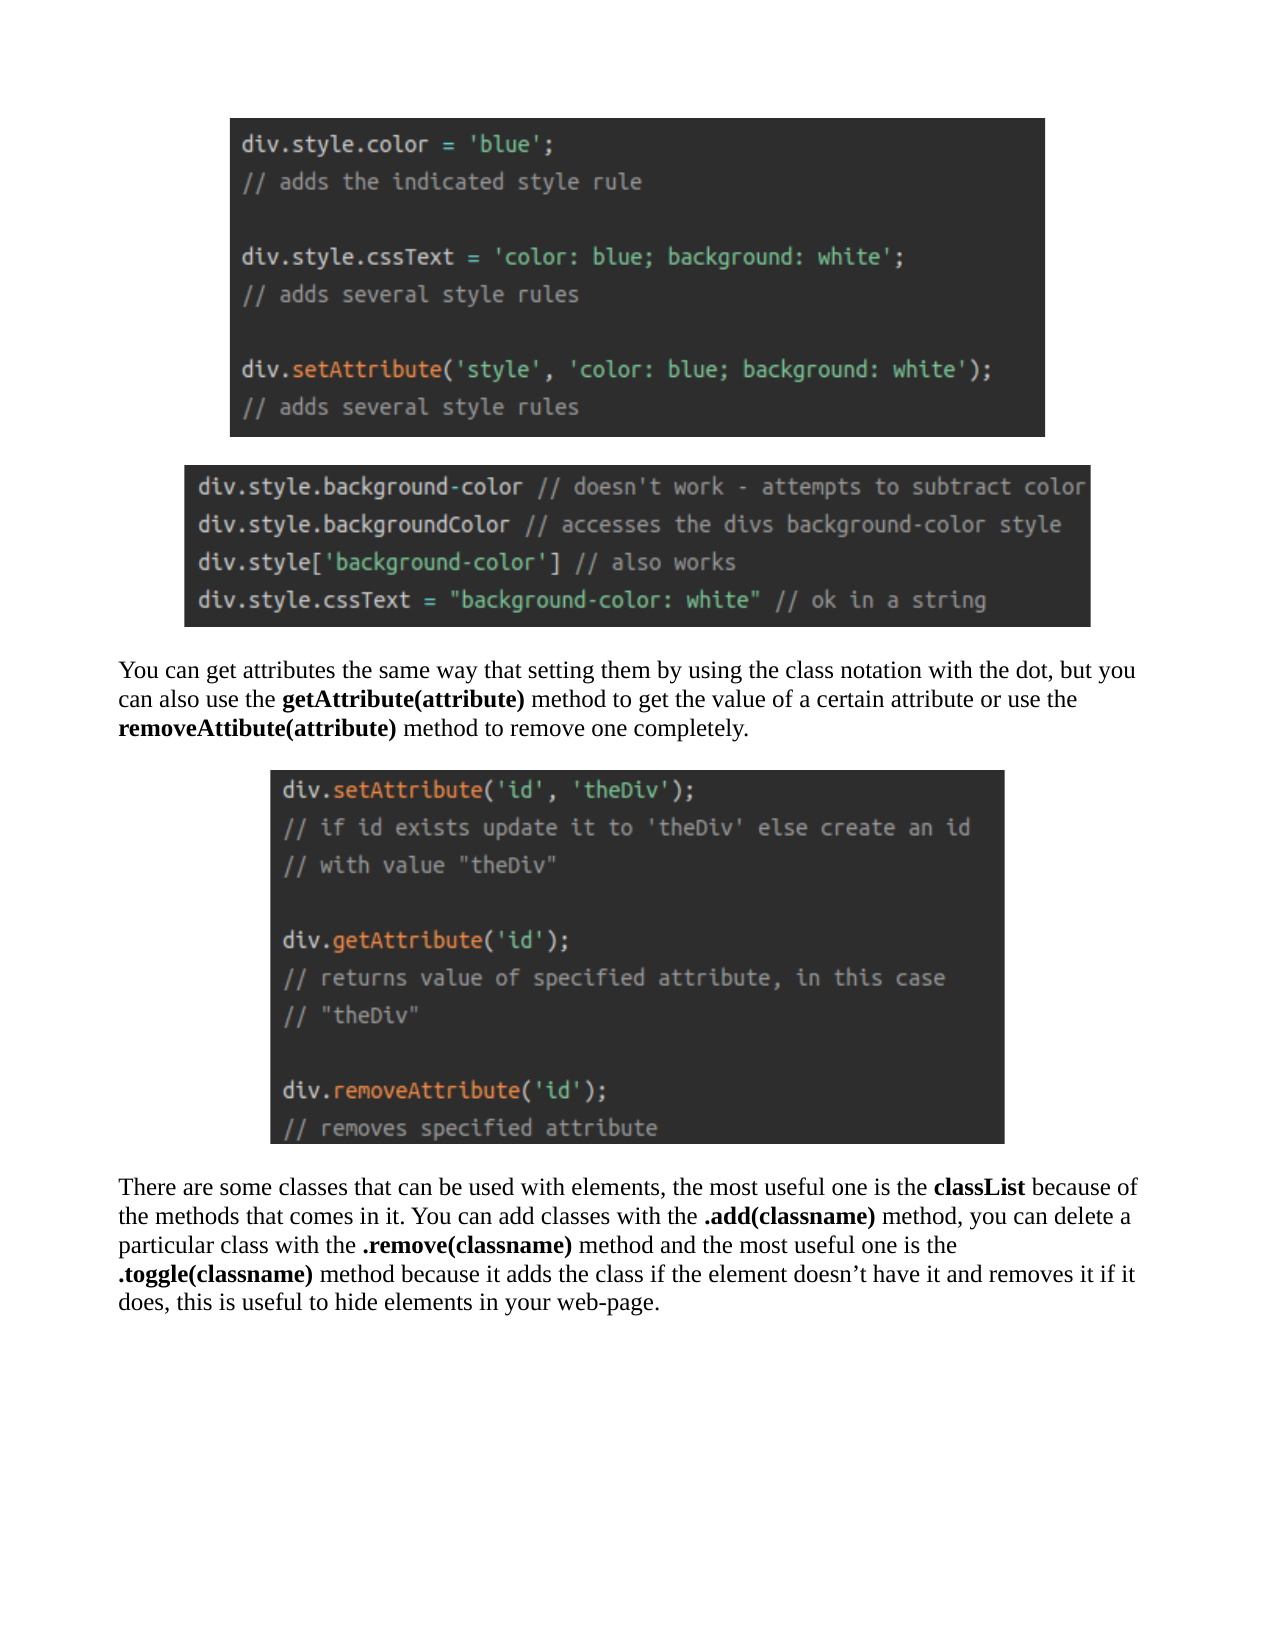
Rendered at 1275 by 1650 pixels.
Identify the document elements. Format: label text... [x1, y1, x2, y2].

text You can get attributes the same way that setting them by using the class notation with the dot, but you can also use the getAttribute(attribute) method to get the value of a certain attribute or use the removeAttibute(attribute) method to remove one completely. [118, 655, 1157, 742]
picture [229, 118, 1046, 437]
text There are some classes that can be used with elements, the most useful one is the classList because of the methods that comes in it. You can add classes with the .add(classname) method, you can delete a particular class with the .remove(classname) method and the most useful one is the .toggle(classname) method because it adds the class if the element doesn’t have it and removes it if it does, this is useful to hide elements in your web-page. [118, 1172, 1157, 1316]
picture [184, 465, 1091, 627]
picture [270, 770, 1005, 1144]
